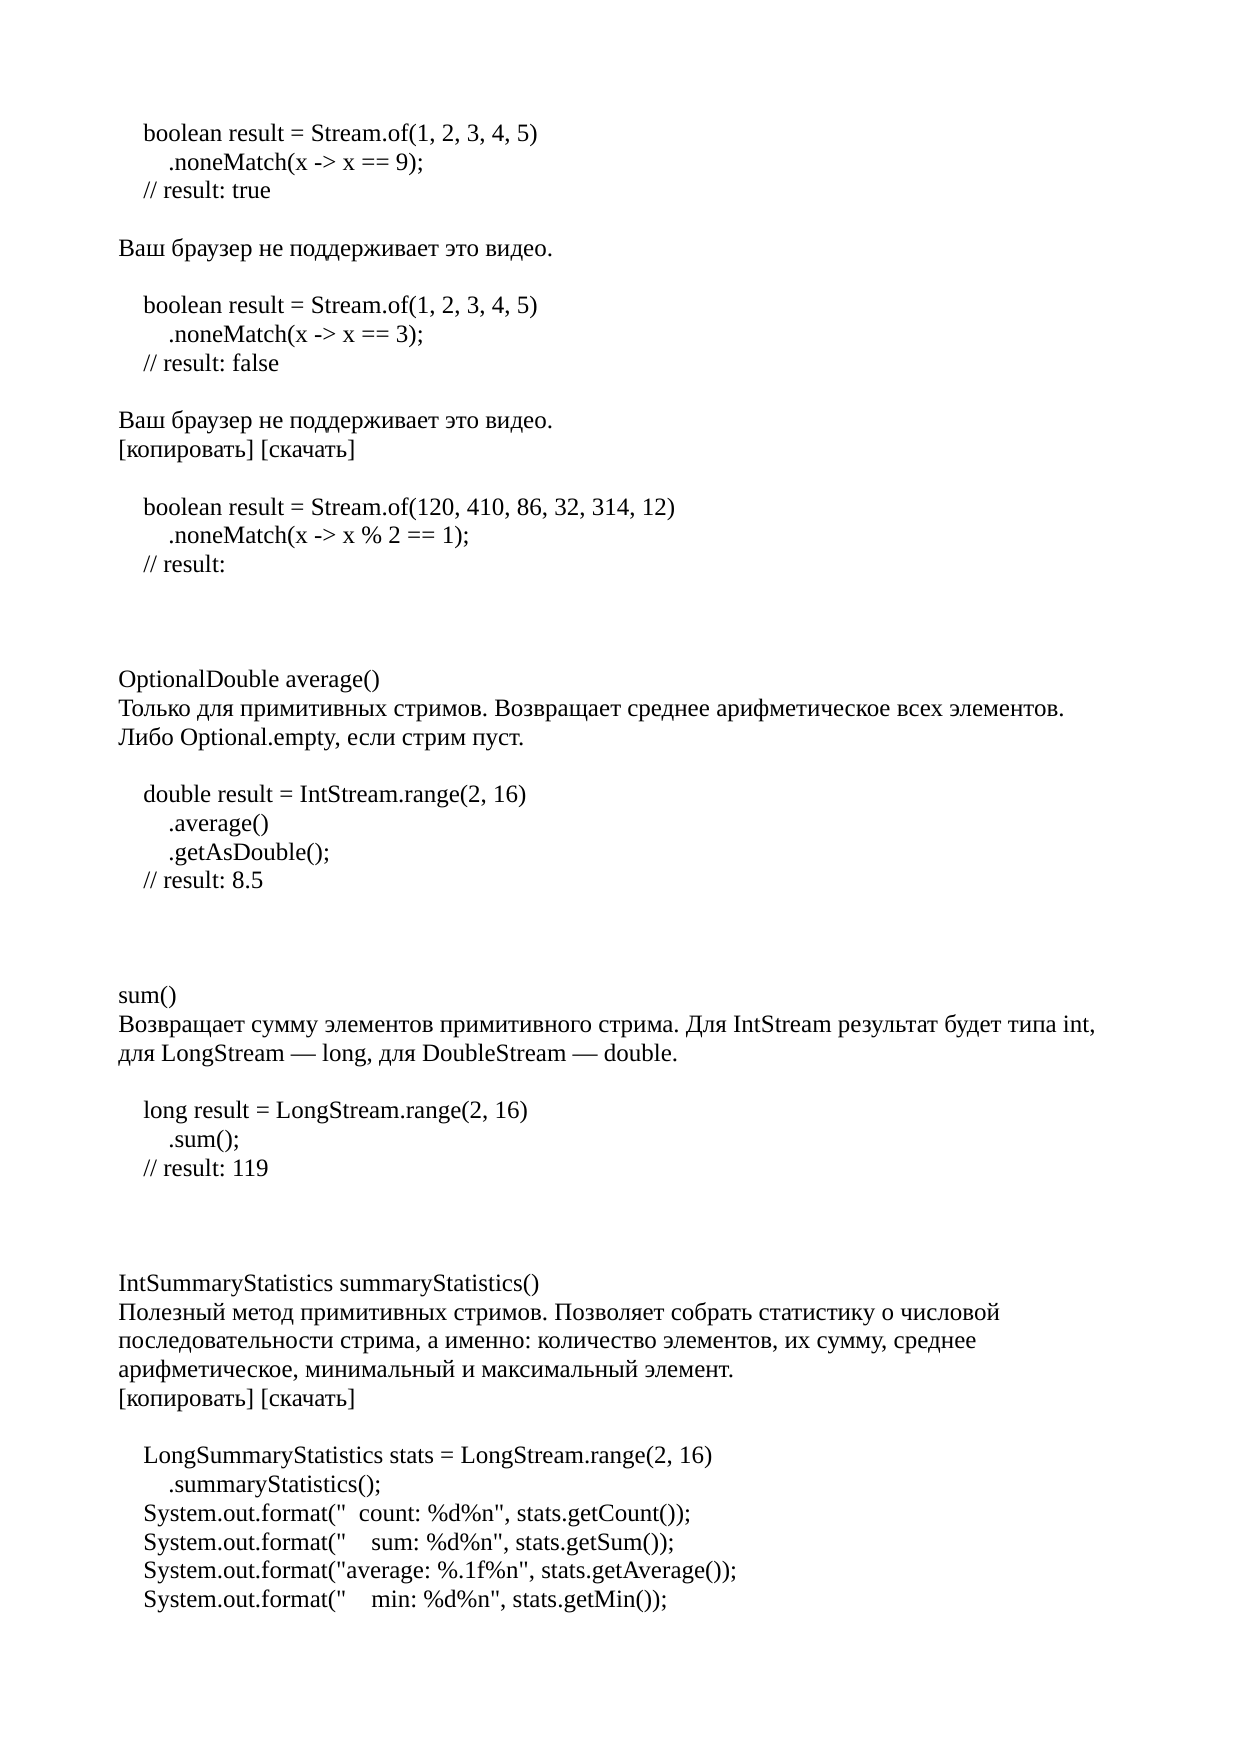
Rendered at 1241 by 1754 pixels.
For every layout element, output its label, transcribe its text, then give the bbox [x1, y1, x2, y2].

text .noneMatch(x -> x % 2 == 1); [118, 521, 1122, 549]
text // result: true [118, 176, 1122, 204]
text OptionalDouble average() [118, 664, 1122, 693]
text LongSummaryStatistics stats = LongStream.range(2, 16) [118, 1441, 1122, 1469]
text System.out.format("average: %.1f%n", stats.getAverage()); [118, 1556, 1122, 1584]
text System.out.format(" sum: %d%n", stats.getSum()); [118, 1527, 1122, 1556]
text System.out.format(" count: %d%n", stats.getCount()); [118, 1498, 1122, 1527]
text sum() [118, 981, 1122, 1009]
text Полезный метод примитивных стримов. Позволяет собрать статистику о числовой последовательности стрима, а именно: количество элементов, их сумму, среднее арифметическое, минимальный и максимальный элемент. [118, 1297, 1122, 1383]
text Возвращает сумму элементов примитивного стрима. Для IntStream результат будет типа int, для LongStream — long, для DoubleStream — double. [118, 1009, 1122, 1067]
text // result: 8.5 [118, 866, 1122, 894]
text .average() [118, 808, 1122, 837]
text // result: 119 [118, 1153, 1122, 1182]
text Ваш браузер не поддерживает это видео. [118, 406, 1122, 434]
text IntSummaryStatistics summaryStatistics() [118, 1268, 1122, 1297]
text .sum(); [118, 1124, 1122, 1153]
text boolean result = Stream.of(1, 2, 3, 4, 5) [118, 291, 1122, 319]
text Только для примитивных стримов. Возвращает среднее арифметическое всех элементов. Либо Optional.empty, если стрим пуст. [118, 693, 1122, 751]
text .getAsDouble(); [118, 837, 1122, 866]
text [копировать] [скачать] [118, 1383, 1122, 1412]
text boolean result = Stream.of(1, 2, 3, 4, 5) [118, 118, 1122, 147]
text boolean result = Stream.of(120, 410, 86, 32, 314, 12) [118, 492, 1122, 521]
text .summaryStatistics(); [118, 1469, 1122, 1498]
text // result: false [118, 348, 1122, 377]
text [копировать] [скачать] [118, 434, 1122, 463]
text // result: [118, 549, 1122, 578]
text Ваш браузер не поддерживает это видео. [118, 233, 1122, 262]
text .noneMatch(x -> x == 3); [118, 319, 1122, 348]
text long result = LongStream.range(2, 16) [118, 1096, 1122, 1124]
text double result = IntStream.range(2, 16) [118, 779, 1122, 808]
text .noneMatch(x -> x == 9); [118, 147, 1122, 176]
text System.out.format(" min: %d%n", stats.getMin()); [118, 1584, 1122, 1613]
